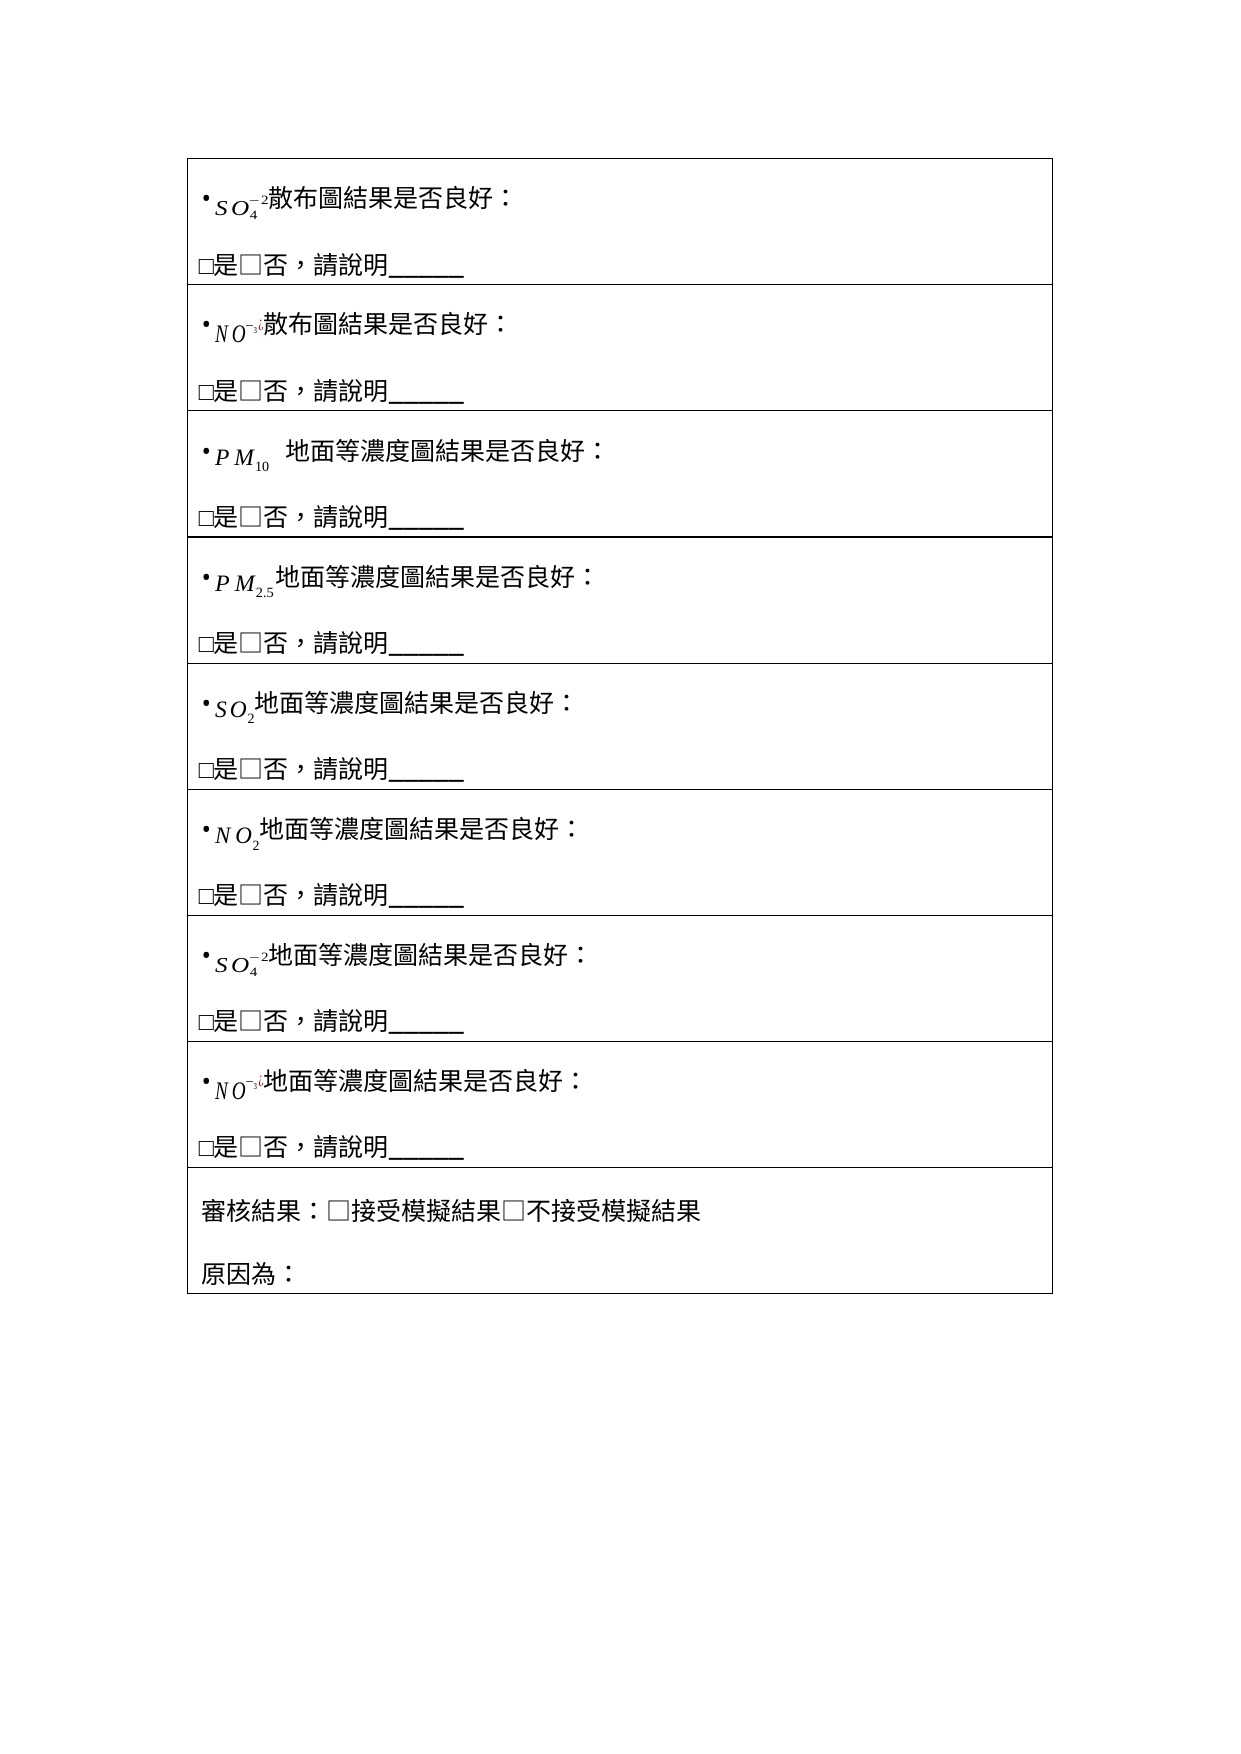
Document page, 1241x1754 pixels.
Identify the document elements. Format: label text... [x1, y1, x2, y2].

table_cell •散布圖結果是否良好： □是□否，請說明_____ [188, 159, 1052, 284]
table_cell •地面等濃度圖結果是否良好： □是□否，請說明_____ [188, 1042, 1052, 1167]
table_cell •地面等濃度圖結果是否良好： □是□否，請說明_____ [188, 790, 1052, 914]
table_cell •地面等濃度圖結果是否良好： □是□否，請說明_____ [188, 664, 1052, 788]
table_cell • 地面等濃度圖結果是否良好： □是□否，請說明_____ [188, 411, 1052, 536]
table_cell •地面等濃度圖結果是否良好： □是□否，請說明_____ [188, 538, 1052, 662]
table_cell 審核結果：□接受模擬結果□不接受模擬結果 原因為： [188, 1168, 1052, 1293]
table_cell •散布圖結果是否良好： □是□否，請說明_____ [188, 285, 1052, 410]
table_cell •地面等濃度圖結果是否良好： □是□否，請說明_____ [188, 916, 1052, 1041]
